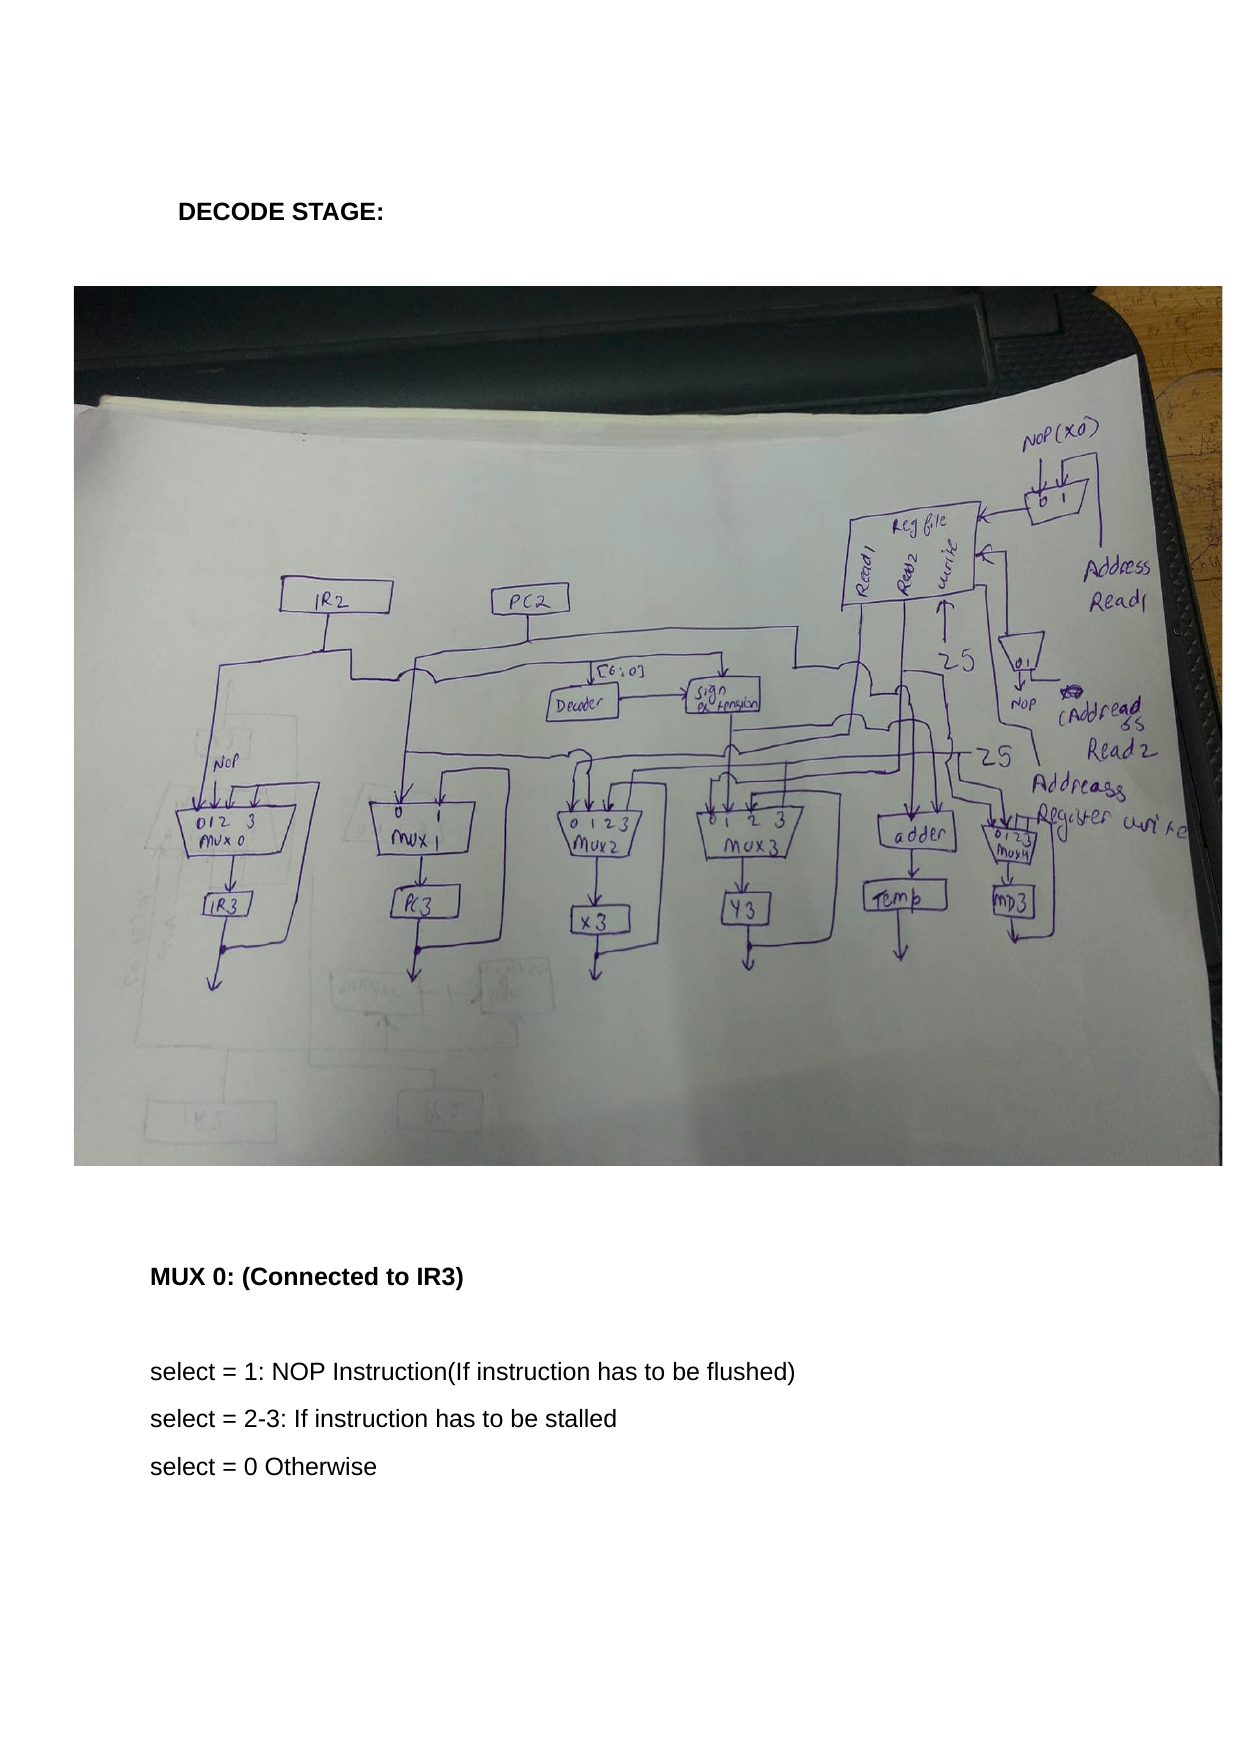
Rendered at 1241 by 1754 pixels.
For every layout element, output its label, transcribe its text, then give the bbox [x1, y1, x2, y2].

text select = 1: NOP Instruction(If instruction has to be flushed) [150, 1357, 1090, 1385]
text MUX 0: (Connected to IR3) [150, 1262, 1090, 1291]
text DECODE STAGE: [150, 197, 1090, 226]
text select = 0 Otherwise [150, 1451, 1090, 1480]
picture [73, 286, 1223, 1166]
text select = 2-3: If instruction has to be stalled [150, 1404, 1090, 1433]
